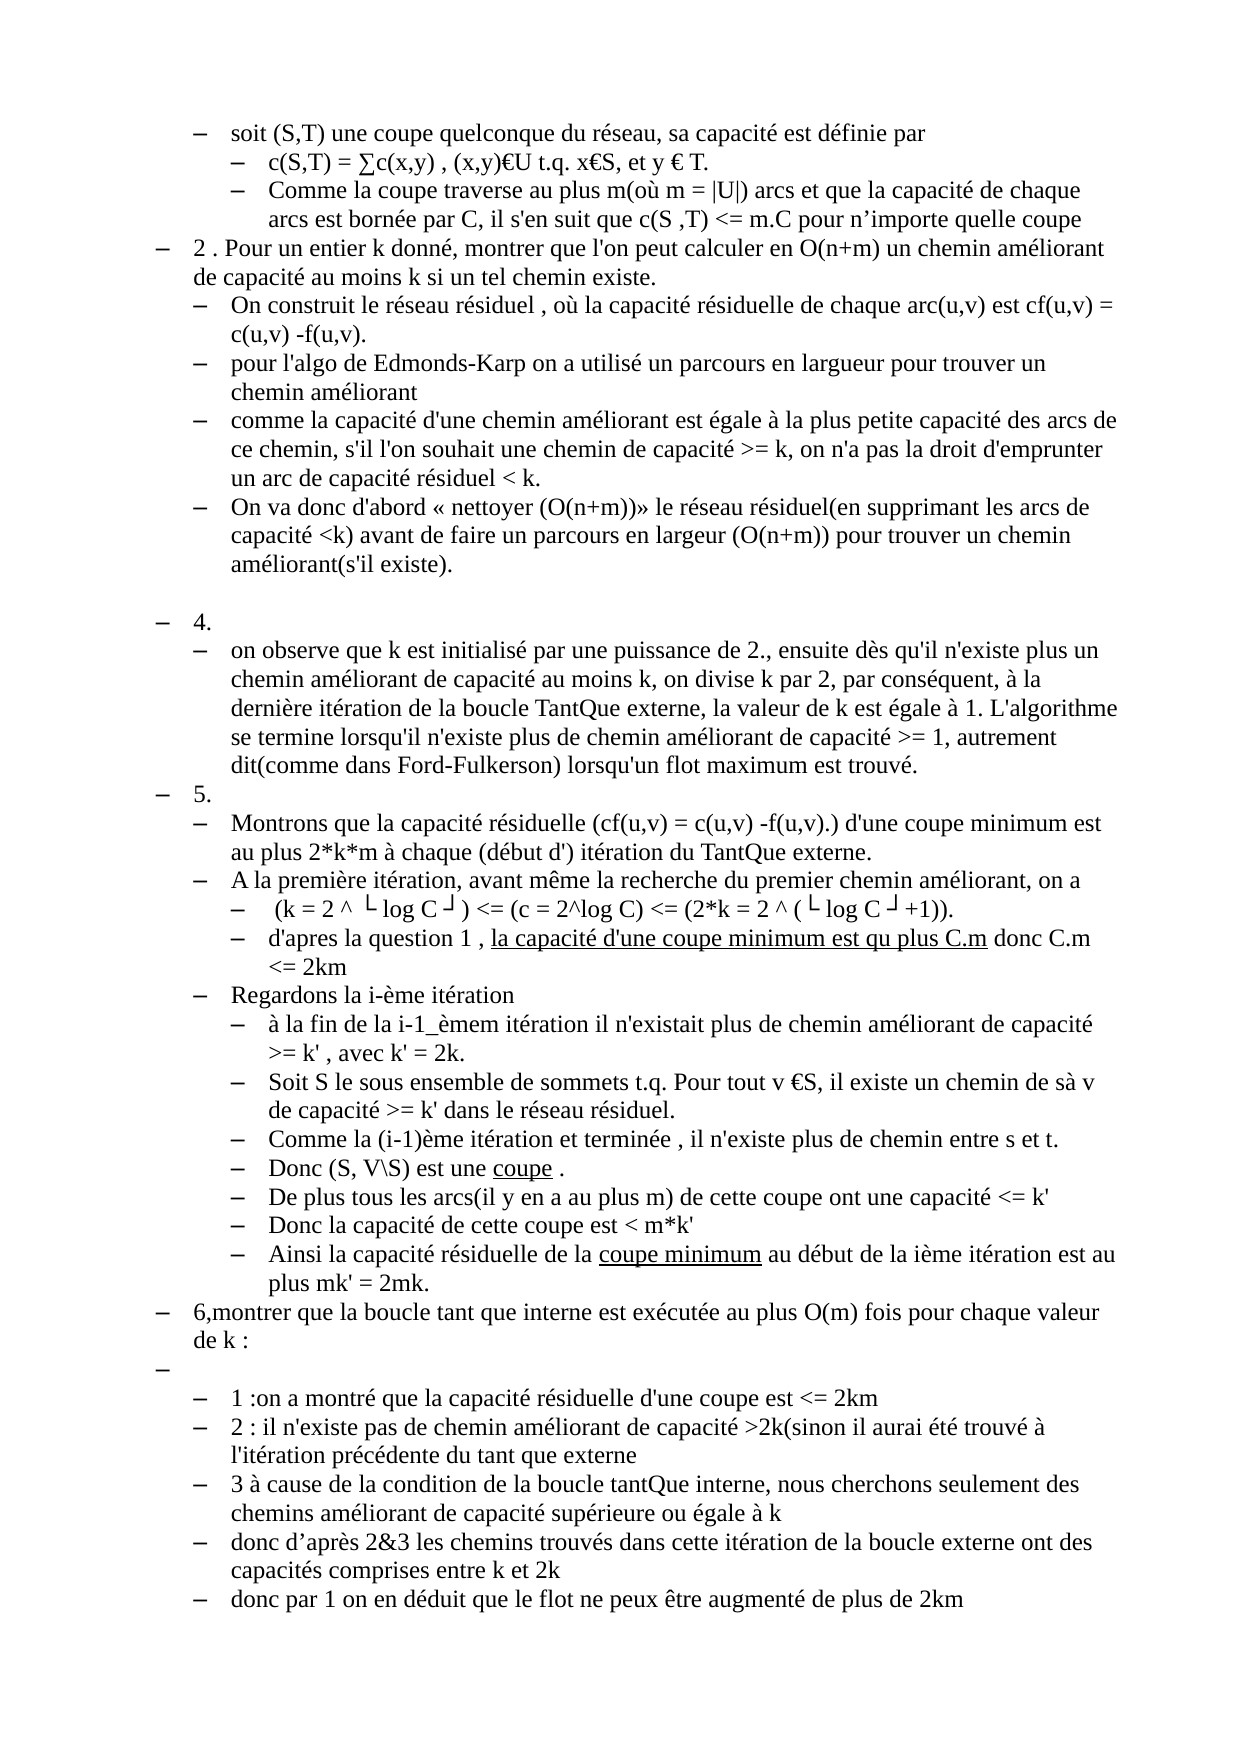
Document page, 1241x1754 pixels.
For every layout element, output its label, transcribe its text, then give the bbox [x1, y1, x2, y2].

list c(S,T) = ∑c(x,y) , (x,y)€U t.q. x€S, et y € T. [231, 147, 1122, 176]
list 5. [156, 779, 1122, 808]
list 2 . Pour un entier k donné, montrer que l'on peut calculer en O(n+m) un chemin améliorant de capacité au moins k si un tel chemin existe. [156, 233, 1122, 291]
list Regardons la i-ème itération [193, 981, 1122, 1009]
list On construit le réseau résiduel , où la capacité résiduelle de chaque arc(u,v) est cf(u,v) = c(u,v) -f(u,v). [193, 291, 1122, 348]
list d'apres la question 1 , la capacité d'une coupe minimum est qu plus C.m donc C.m <= 2km [231, 923, 1122, 981]
list comme la capacité d'une chemin améliorant est égale à la plus petite capacité des arcs de ce chemin, s'il l'on souhait une chemin de capacité >= k, on n'a pas la droit d'emprunter un arc de capacité résiduel < k. [193, 406, 1122, 492]
list 6,montrer que la boucle tant que interne est exécutée au plus O(m) fois pour chaque valeur de k : [156, 1297, 1122, 1354]
list Soit S le sous ensemble de sommets t.q. Pour tout v €S, il existe un chemin de sà v de capacité >= k' dans le réseau résiduel. [231, 1067, 1122, 1124]
list 2 : il n'existe pas de chemin améliorant de capacité >2k(sinon il aurai été trouvé à l'itération précédente du tant que externe [193, 1412, 1122, 1469]
list 1 :on a montré que la capacité résiduelle d'une coupe est <= 2km [193, 1383, 1122, 1412]
list 3 à cause de la condition de la boucle tantQue interne, nous cherchons seulement des chemins améliorant de capacité supérieure ou égale à k [193, 1469, 1122, 1527]
list Comme la (i-1)ème itération et terminée , il n'existe plus de chemin entre s et t. [231, 1124, 1122, 1153]
list On va donc d'abord « nettoyer (O(n+m))» le réseau résiduel(en supprimant les arcs de capacité <k) avant de faire un parcours en largeur (O(n+m)) pour trouver un chemin améliorant(s'il existe). [193, 492, 1122, 578]
list (k = 2 ^ └ log C ┘) <= (c = 2^log C) <= (2*k = 2 ^ (└ log C ┘+1)). [231, 894, 1122, 923]
list Donc (S, V\S) est une coupe . [231, 1153, 1122, 1182]
list donc d’après 2&3 les chemins trouvés dans cette itération de la boucle externe ont des capacités comprises entre k et 2k [193, 1527, 1122, 1584]
list Montrons que la capacité résiduelle (cf(u,v) = c(u,v) -f(u,v).) d'une coupe minimum est au plus 2*k*m à chaque (début d') itération du TantQue externe. [193, 808, 1122, 866]
list on observe que k est initialisé par une puissance de 2., ensuite dès qu'il n'existe plus un chemin améliorant de capacité au moins k, on divise k par 2, par conséquent, à la dernière itération de la boucle TantQue externe, la valeur de k est égale à 1. L'algorithme se termine lorsqu'il n'existe plus de chemin améliorant de capacité >= 1, autrement dit(comme dans Ford-Fulkerson) lorsqu'un flot maximum est trouvé. [193, 636, 1122, 779]
list De plus tous les arcs(il y en a au plus m) de cette coupe ont une capacité <= k' [231, 1182, 1122, 1211]
list Comme la coupe traverse au plus m(où m = |U|) arcs et que la capacité de chaque arcs est bornée par C, il s'en suit que c(S ,T) <= m.C pour n’importe quelle coupe [231, 176, 1122, 233]
list pour l'algo de Edmonds-Karp on a utilisé un parcours en largueur pour trouver un chemin améliorant [193, 348, 1122, 406]
list Donc la capacité de cette coupe est < m*k' [231, 1211, 1122, 1239]
list 4. [156, 607, 1122, 636]
list donc par 1 on en déduit que le flot ne peux être augmenté de plus de 2km [193, 1584, 1122, 1613]
list Ainsi la capacité résiduelle de la coupe minimum au début de la ième itération est au plus mk' = 2mk. [231, 1239, 1122, 1297]
list à la fin de la i-1_èmem itération il n'existait plus de chemin améliorant de capacité >= k' , avec k' = 2k. [231, 1009, 1122, 1067]
list A la première itération, avant même la recherche du premier chemin améliorant, on a [193, 866, 1122, 894]
list soit (S,T) une coupe quelconque du réseau, sa capacité est définie par [193, 118, 1122, 147]
